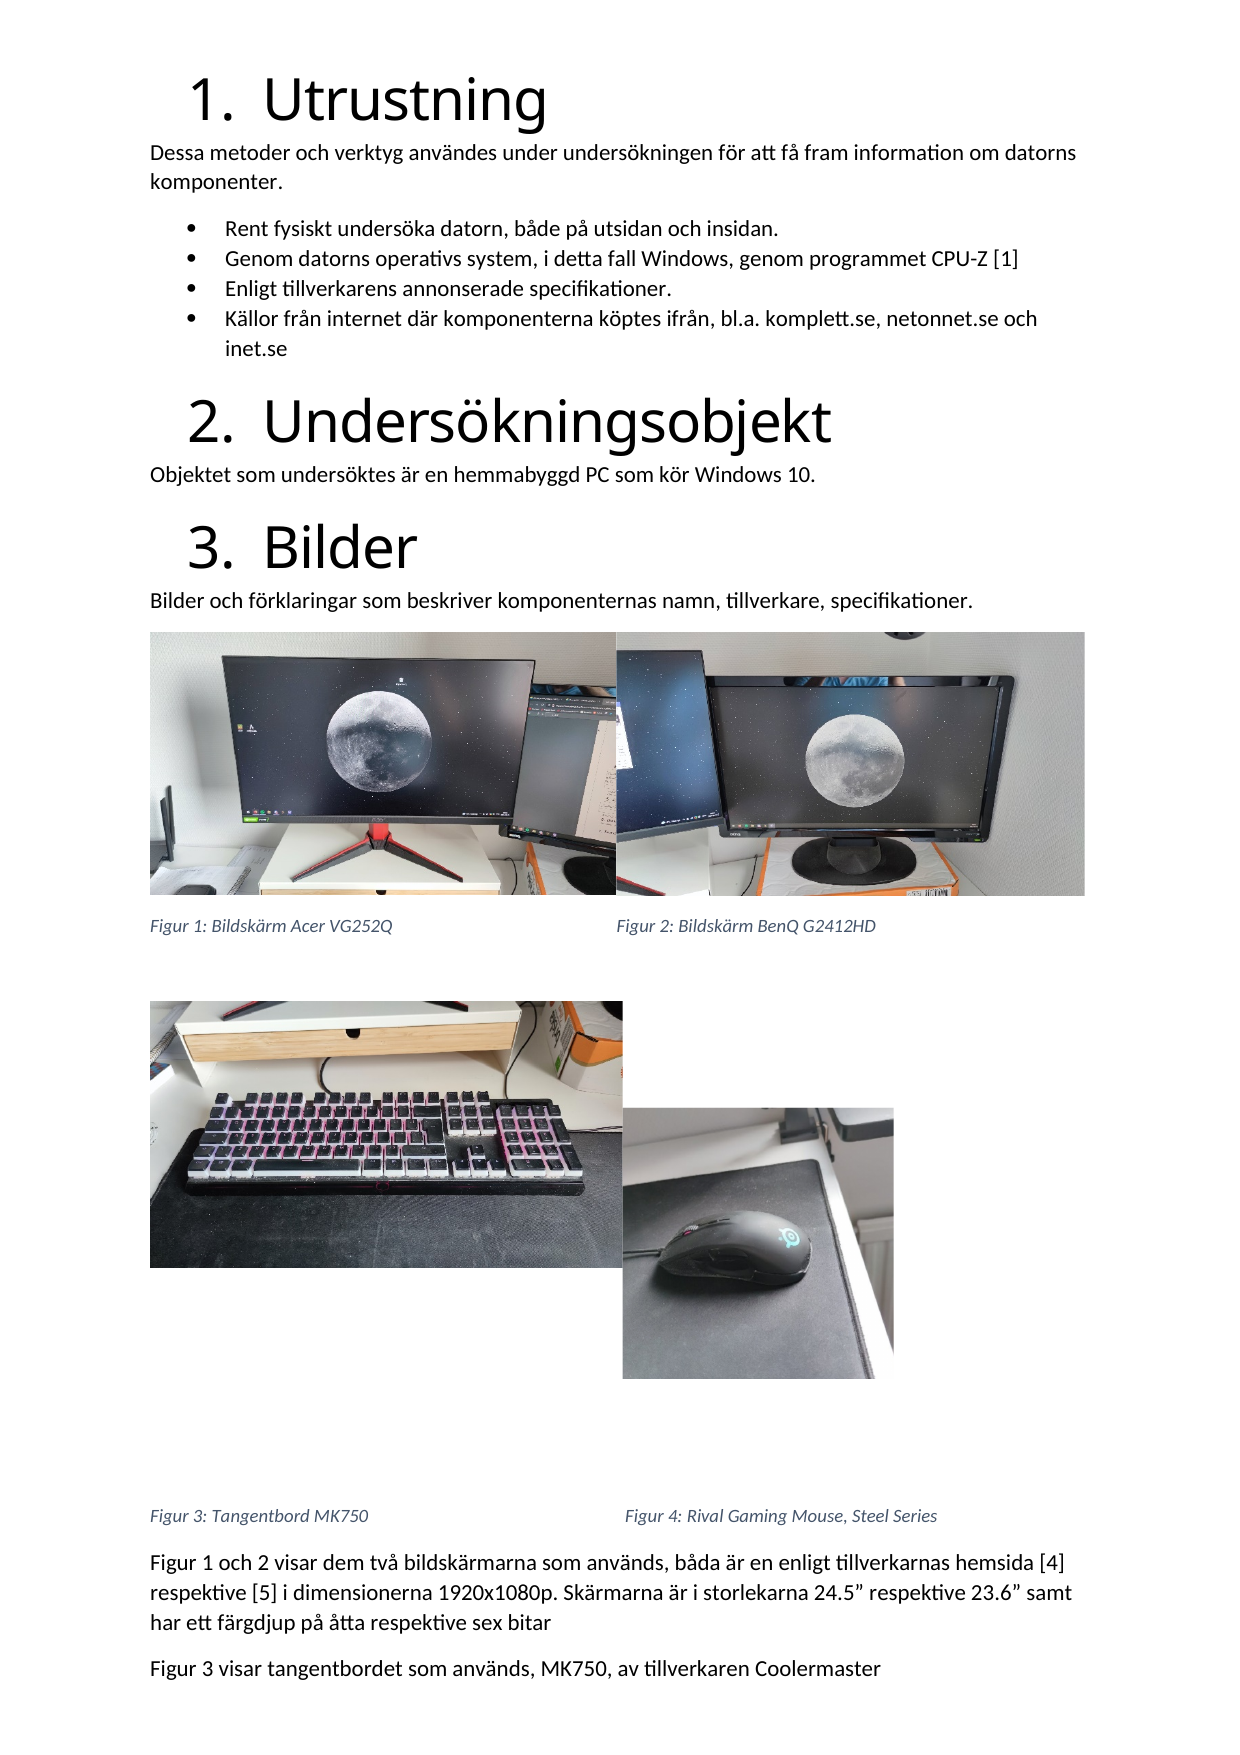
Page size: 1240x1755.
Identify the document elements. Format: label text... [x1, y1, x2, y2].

list Rent fysiskt undersöka datorn, både på utsidan och insidan. [187, 214, 1089, 242]
list Bilder [187, 506, 1089, 586]
list Enligt tillverkarens annonserade specifikationer. [187, 274, 1089, 302]
list Undersökningsobjekt [187, 380, 1089, 460]
list Utrustning [187, 58, 1089, 138]
text Figur 1: Bildskärm Acer VG252Q Figur 2: Bildskärm BenQ G2412HD [150, 914, 1089, 937]
text Figur 3: Tangentbord MK750 Figur 4: Rival Gaming Mouse, Steel Series [150, 1504, 1089, 1527]
text Bilder och förklaringar som beskriver komponenternas namn, tillverkare, specifikationer. [150, 586, 1089, 614]
list Genom datorns operativs system, i detta fall Windows, genom programmet CPU-Z [1] [187, 244, 1089, 272]
text Figur 1 och 2 visar dem två bildskärmarna som används, båda är en enligt tillverkarnas hemsida [4] respektive [5] i dimensionerna 1920x1080p. Skärmarna är i storlekarna 24.5” respektive 23.6” samt har ett färgdjup på åtta respektive sex bitar [150, 1548, 1089, 1636]
text Dessa metoder och verktyg användes under undersökningen för att få fram information om datorns komponenter. [150, 138, 1089, 196]
list Källor från internet där komponenterna köptes ifrån, bl.a. komplett.se, netonnet.se och inet.se [187, 304, 1089, 362]
text Figur 3 visar tangentbordet som används, MK750, av tillverkaren Coolermaster [150, 1654, 1089, 1682]
text Objektet som undersöktes är en hemmabyggd PC som kör Windows 10. [150, 460, 1089, 488]
